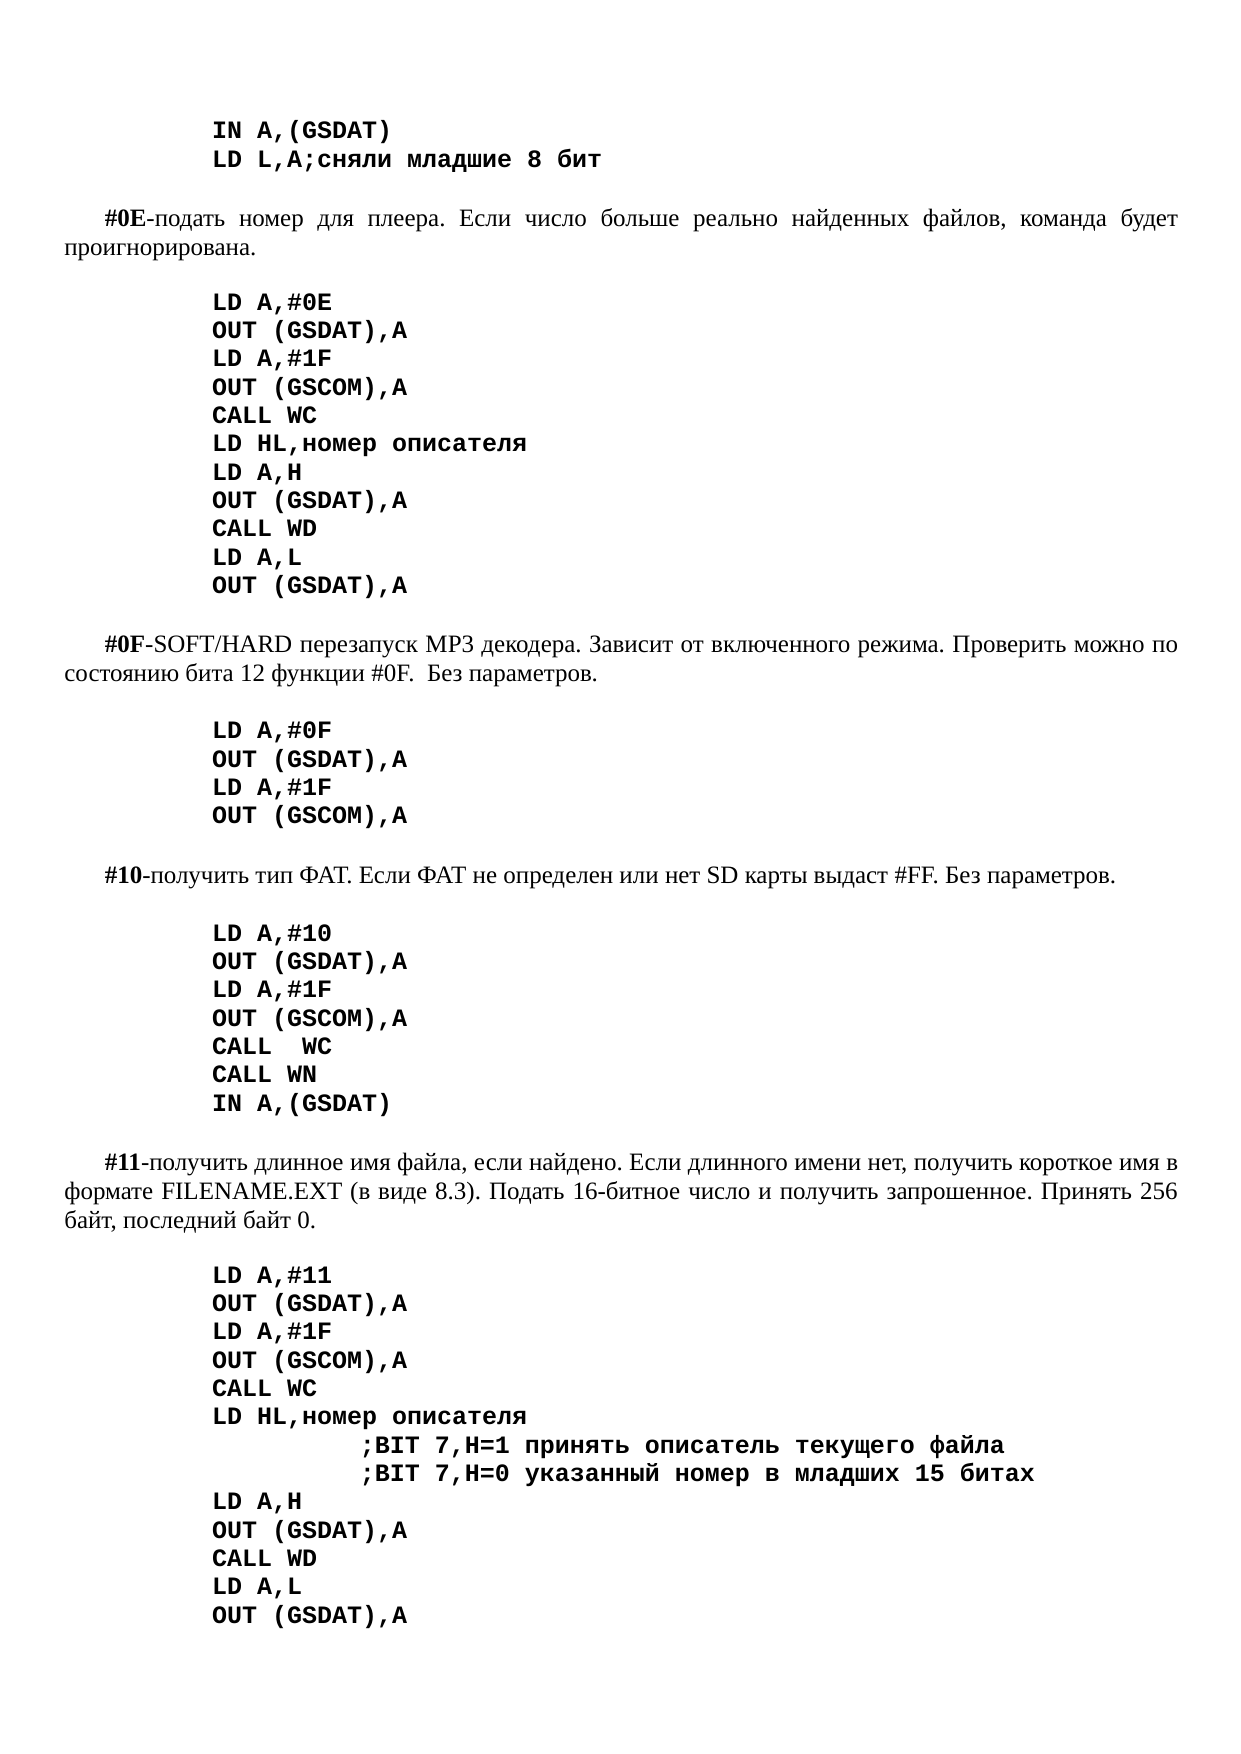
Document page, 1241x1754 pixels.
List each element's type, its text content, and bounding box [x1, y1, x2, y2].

text OUT (GSCOM),A [64, 1347, 1179, 1376]
text CALL WC [64, 403, 1179, 431]
text OUT (GSDAT),A [64, 488, 1179, 516]
text LD A,#1F [64, 346, 1179, 374]
text CALL WN [64, 1062, 1179, 1090]
text #10-получить тип ФАТ. Если ФАТ не определен или нет SD карты выдаст #FF. Без параметров. [64, 860, 1179, 889]
text LD L,A;сняли младшие 8 бит [64, 146, 1179, 175]
text OUT (GSDAT),A [64, 948, 1179, 977]
text OUT (GSCOM),A [64, 803, 1179, 831]
text LD A,#1F [64, 977, 1179, 1005]
text CALL WD [64, 1546, 1179, 1574]
text #0F-SOFT/HARD перезапуск МР3 декодера. Зависит от включенного режима. Проверить можно по состоянию бита 12 функции #0F. Без параметров. [64, 629, 1179, 687]
text LD A,#0E [64, 289, 1179, 318]
text OUT (GSCOM),A [64, 374, 1179, 403]
text IN A,(GSDAT) [64, 118, 1179, 146]
text OUT (GSDAT),A [64, 573, 1179, 601]
text OUT (GSDAT),A [64, 1291, 1179, 1319]
text CALL WC [64, 1033, 1179, 1062]
text LD A,L [64, 1574, 1179, 1602]
text LD A,H [64, 1489, 1179, 1517]
text OUT (GSDAT),A [64, 746, 1179, 775]
text IN A,(GSDAT) [64, 1090, 1179, 1118]
text LD HL,номер описателя [64, 431, 1179, 459]
text LD A,L [64, 544, 1179, 573]
text LD A,#1F [64, 1319, 1179, 1347]
text OUT (GSDAT),A [64, 1602, 1179, 1631]
text ;BIT 7,H=0 указанный номер в младших 15 битах [64, 1461, 1179, 1489]
text #11-получить длинное имя файла, если найдено. Если длинного имени нет, получить короткое имя в формате FILENAME.EXT (в виде 8.3). Подать 16-битное число и получить запрошенное. Принять 256 байт, последний байт 0. [64, 1147, 1179, 1233]
text LD A,#1F [64, 775, 1179, 803]
text ;BIT 7,H=1 принять описатель текущего файла [64, 1432, 1179, 1461]
text CALL WD [64, 516, 1179, 544]
text LD HL,номер описателя [64, 1404, 1179, 1432]
text OUT (GSDAT),A [64, 318, 1179, 346]
text LD A,H [64, 459, 1179, 488]
text LD A,#11 [64, 1262, 1179, 1291]
text OUT (GSCOM),A [64, 1005, 1179, 1033]
text LD A,#0F [64, 716, 1179, 746]
text LD A,#10 [64, 918, 1179, 948]
text CALL WC [64, 1376, 1179, 1404]
text #0E-подать номер для плеера. Если число больше реально найденных файлов, команда будет проигнорирована. [64, 203, 1179, 261]
text OUT (GSDAT),A [64, 1517, 1179, 1546]
